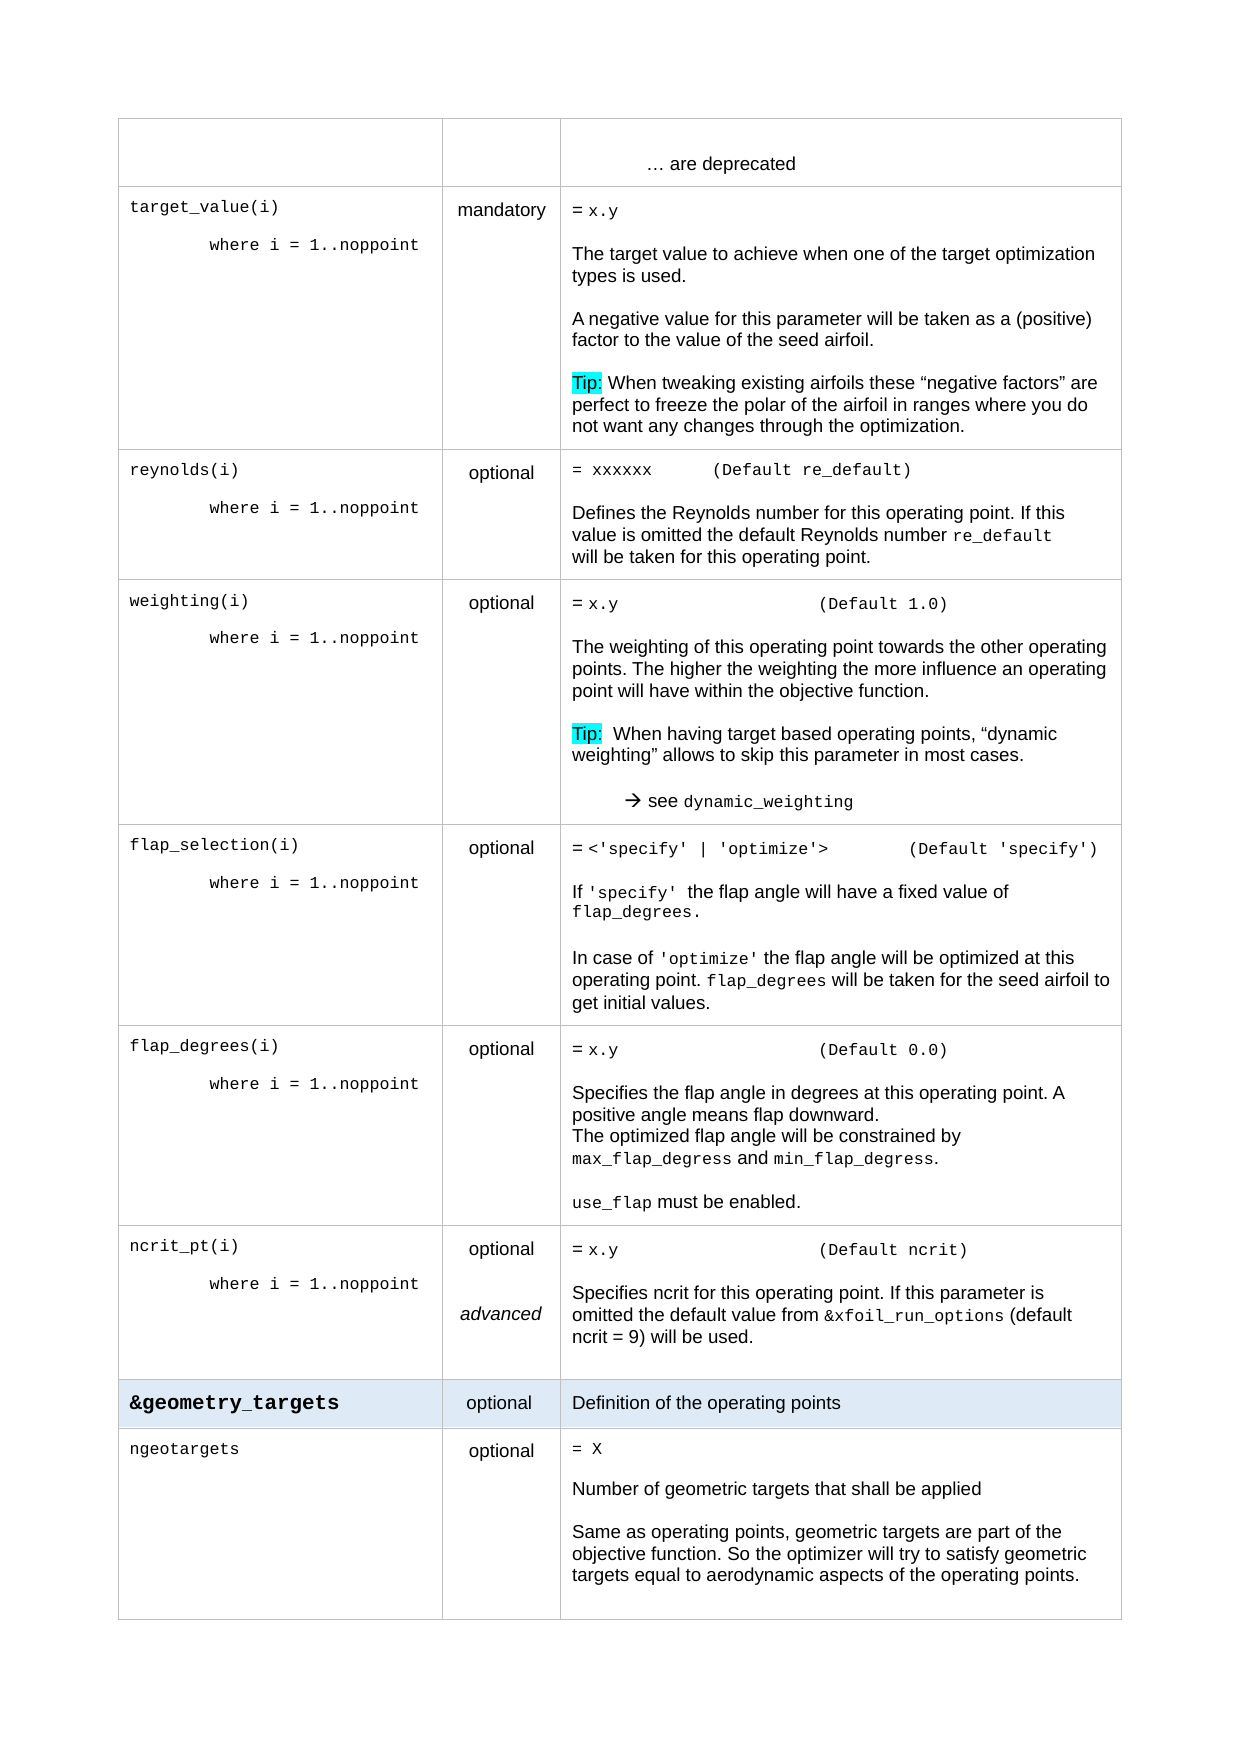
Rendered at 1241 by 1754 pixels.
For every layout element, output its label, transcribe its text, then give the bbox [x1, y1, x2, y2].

table_cell optional [443, 580, 560, 824]
table_cell mandatory [443, 187, 560, 449]
table_cell weighting(i) where i = 1..noppoint [119, 580, 442, 824]
table_cell [119, 119, 442, 186]
table_cell = x.y (Default 0.0) Specifies the flap angle in degrees at this operating point. A positive angle means flap downward. The optimized flap angle will be constrained by max_flap_degress and min_flap_degress. use_flap must be enabled. [561, 1026, 1121, 1225]
table_cell Definition of the operating points [561, 1380, 1121, 1427]
table_cell = x.y (Default 1.0) The weighting of this operating point towards the other operating points. The higher the weighting the more influence an operating point will have within the objective function. Tip: When having target based operating points, “dynamic weighting” allows to skip this parameter in most cases.  see dynamic_weighting [561, 580, 1121, 824]
table_cell reynolds(i) where i = 1..noppoint [119, 450, 442, 579]
table_cell [443, 119, 560, 186]
table_cell optional [443, 1380, 560, 1427]
table_cell optional [443, 825, 560, 1025]
table_cell ngeotargets [119, 1429, 442, 1619]
table_cell = <'specify' | 'optimize'> (Default 'specify') If 'specify' the flap angle will have a fixed value of flap_degrees. In case of 'optimize' the flap angle will be optimized at this operating point. flap_degrees will be taken for the seed airfoil to get initial values. [561, 825, 1121, 1025]
table_cell = X Number of geometric targets that shall be applied Same as operating points, geometric targets are part of the objective function. So the optimizer will try to satisfy geometric targets equal to aerodynamic aspects of the operating points. [561, 1429, 1121, 1619]
table_cell = xxxxxx (Default re_default) Defines the Reynolds number for this operating point. If this value is omitted the default Reynolds number re_default will be taken for this operating point. [561, 450, 1121, 579]
table_cell optional [443, 1026, 560, 1225]
table_cell &geometry_targets [119, 1380, 442, 1427]
table_cell flap_selection(i) where i = 1..noppoint [119, 825, 442, 1025]
table_cell target_value(i) where i = 1..noppoint [119, 187, 442, 449]
table_cell … are deprecated [561, 119, 1121, 186]
table_cell optional advanced [443, 1226, 560, 1379]
table_cell optional [443, 450, 560, 579]
table_cell flap_degrees(i) where i = 1..noppoint [119, 1026, 442, 1225]
table_cell optional [443, 1429, 560, 1619]
table_cell = x.y The target value to achieve when one of the target optimization types is used. A negative value for this parameter will be taken as a (positive) factor to the value of the seed airfoil. Tip: When tweaking existing airfoils these “negative factors” are perfect to freeze the polar of the airfoil in ranges where you do not want any changes through the optimization. [561, 187, 1121, 449]
table_cell = x.y (Default ncrit) Specifies ncrit for this operating point. If this parameter is omitted the default value from &xfoil_run_options (default ncrit = 9) will be used. [561, 1226, 1121, 1379]
table_cell ncrit_pt(i) where i = 1..noppoint [119, 1226, 442, 1379]
